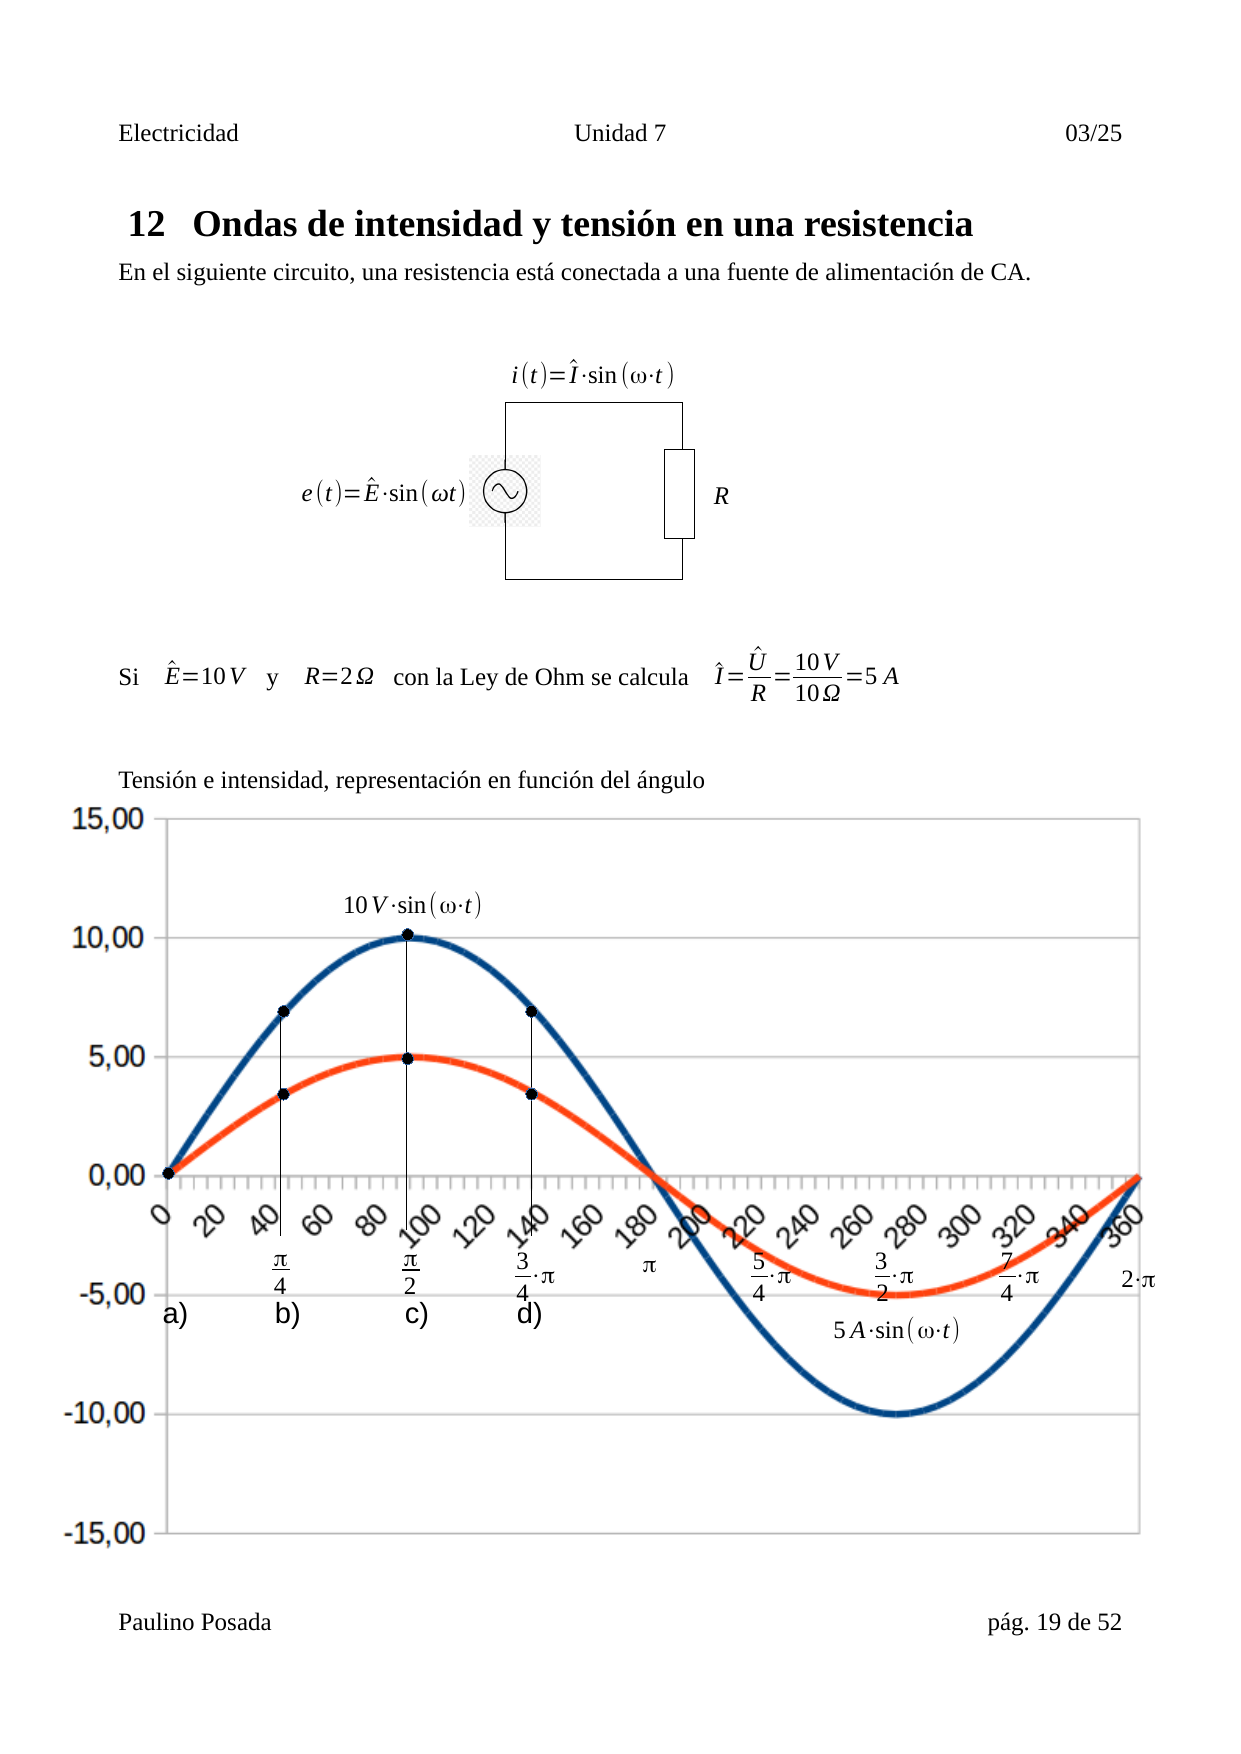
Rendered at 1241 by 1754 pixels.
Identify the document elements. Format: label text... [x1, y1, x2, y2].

text Tensión e intensidad, representación en función del ángulo [118, 765, 1122, 794]
picture [469, 455, 541, 527]
text En el siguiente circuito, una resistencia está conectada a una fuente de alimentación de CA. [118, 257, 1122, 286]
picture [59, 795, 1169, 1555]
text Si y con la Ley de Ohm se calcula [118, 646, 1122, 707]
subtitle Ondas de intensidad y tensión en una resistencia [118, 201, 1122, 245]
